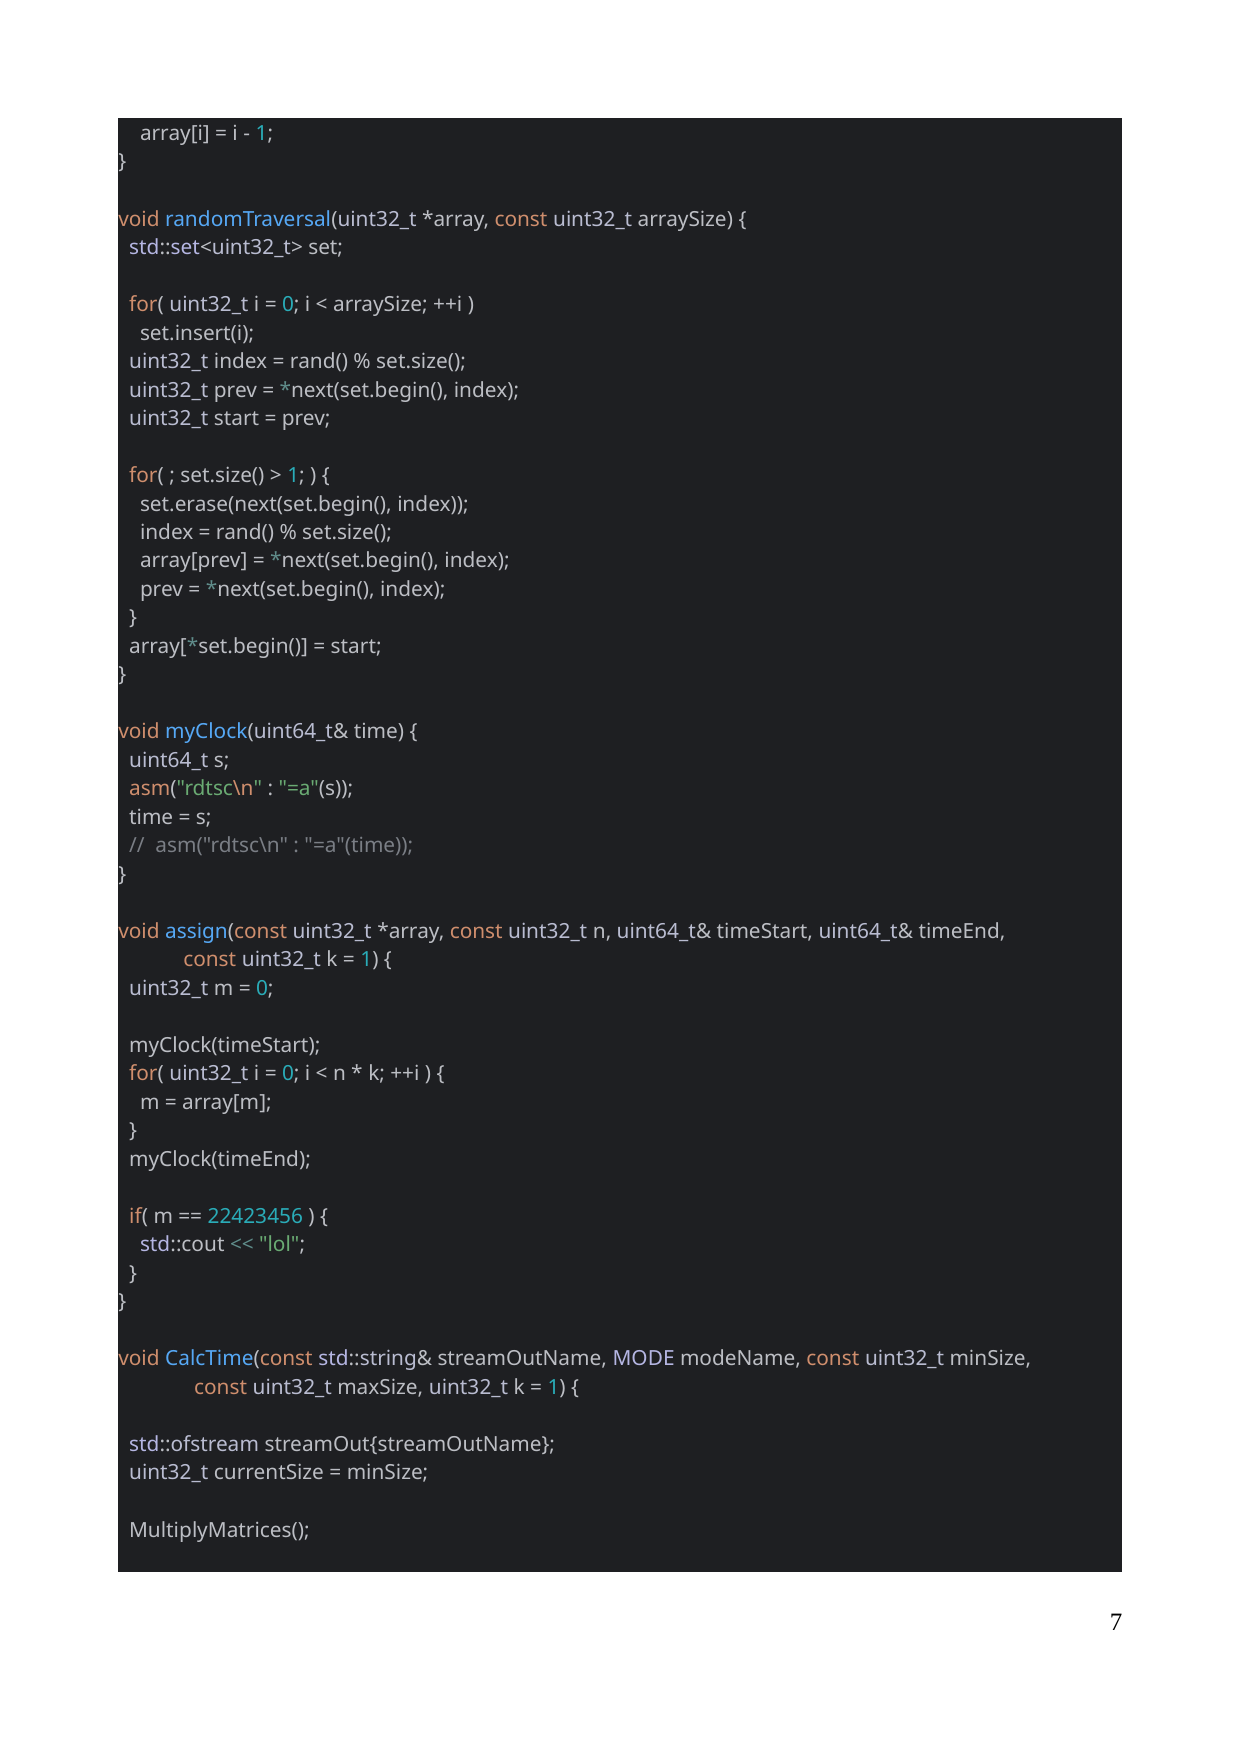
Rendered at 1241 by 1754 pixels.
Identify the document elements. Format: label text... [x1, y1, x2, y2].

text array[i] = i - 1; } void randomTraversal(uint32_t *array, const uint32_t arraySize) { std::set<uint32_t> set; for( uint32_t i = 0; i < arraySize; ++i ) set.insert(i); uint32_t index = rand() % set.size(); uint32_t prev = *next(set.begin(), index); uint32_t start = prev; for( ; set.size() > 1; ) { set.erase(next(set.begin(), index)); index = rand() % set.size(); array[prev] = *next(set.begin(), index); prev = *next(set.begin(), index); } array[*set.begin()] = start; } void myClock(uint64_t& time) { uint64_t s; asm("rdtsc\n" : "=a"(s)); time = s; // asm("rdtsc\n" : "=a"(time)); } void assign(const uint32_t *array, const uint32_t n, uint64_t& timeStart, uint64_t& timeEnd, const uint32_t k = 1) { uint32_t m = 0; myClock(timeStart); for( uint32_t i = 0; i < n * k; ++i ) { m = array[m]; } myClock(timeEnd); if( m == 22423456 ) { std::cout << "lol"; } } void CalcTime(const std::string& streamOutName, MODE modeName, const uint32_t minSize, const uint32_t maxSize, uint32_t k = 1) { std::ofstream streamOut{streamOutName}; uint32_t currentSize = minSize; MultiplyMatrices(); [118, 118, 1122, 1572]
